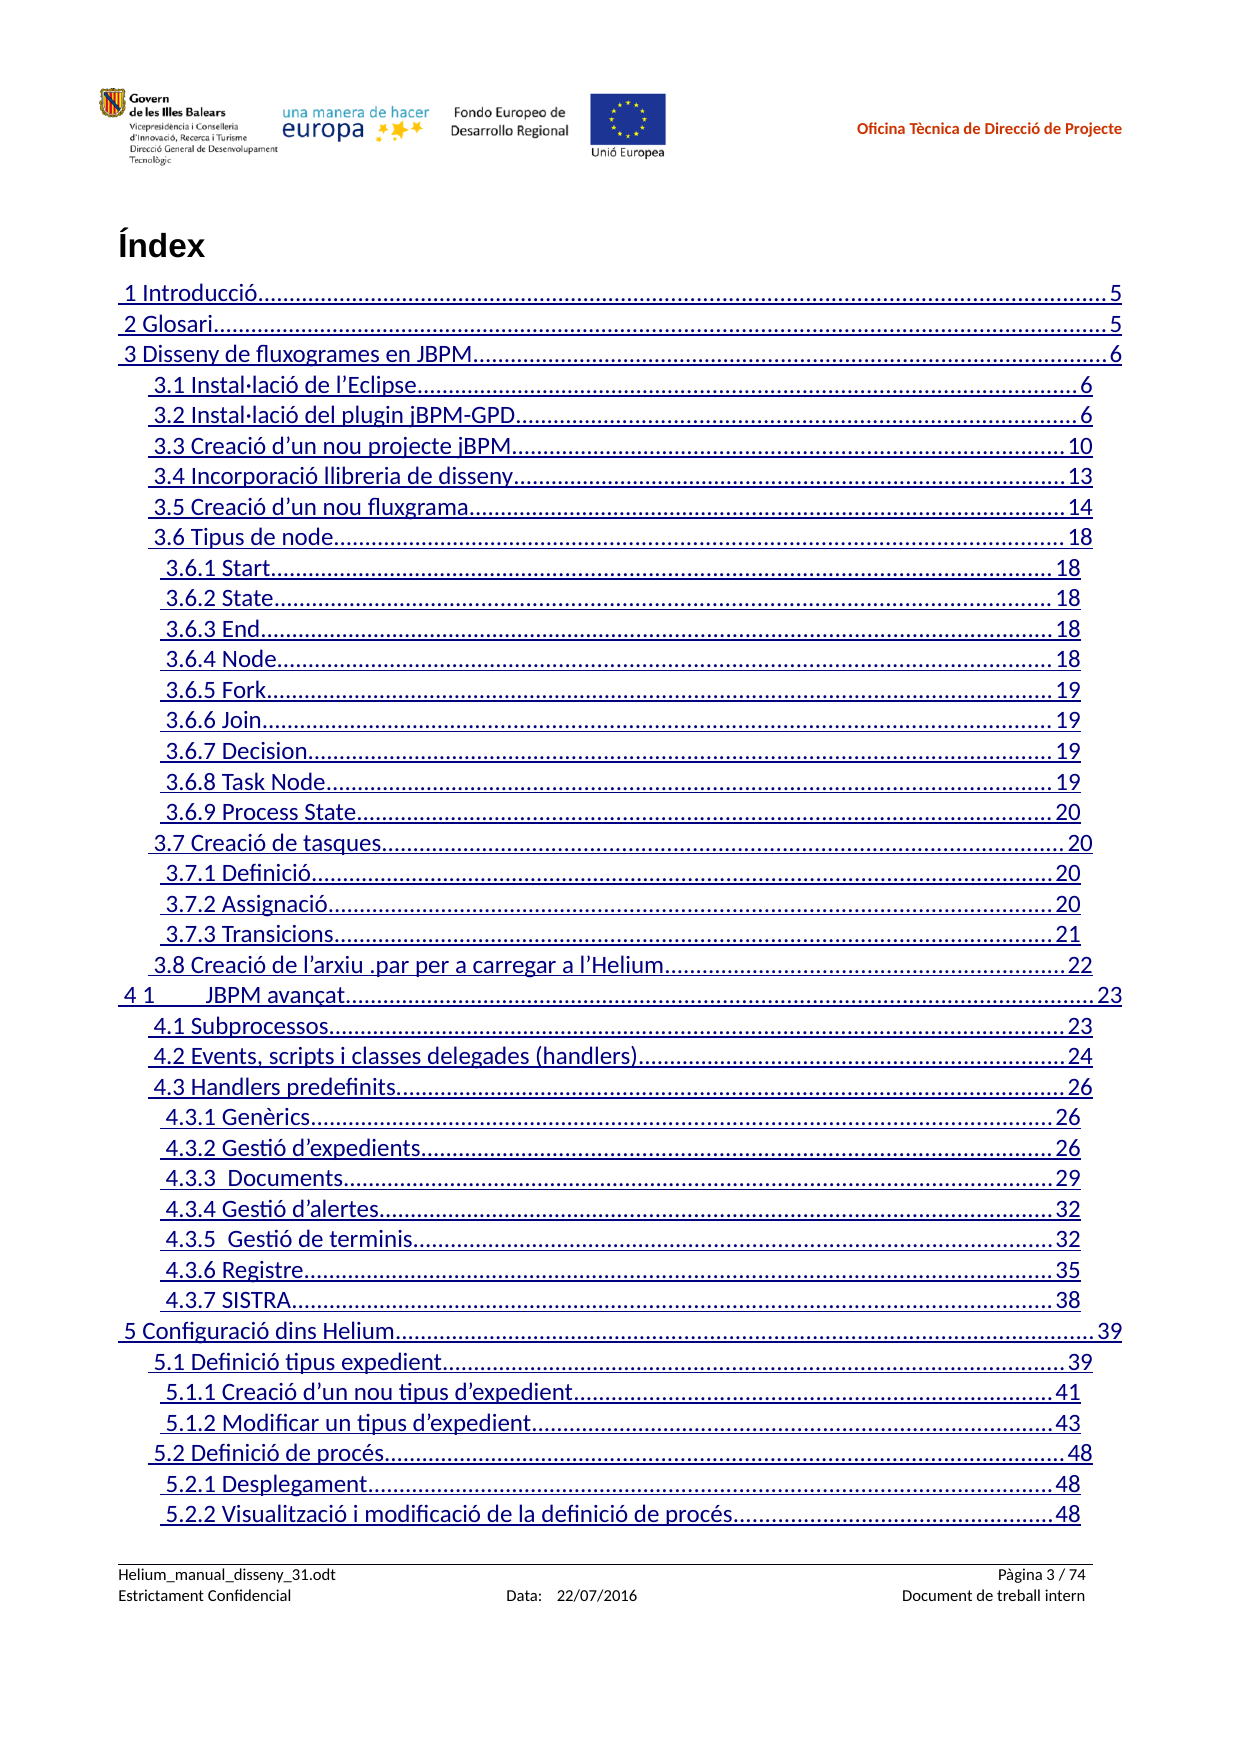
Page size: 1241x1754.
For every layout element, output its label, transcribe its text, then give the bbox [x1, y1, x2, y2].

text 4.3.6 Registre 35 [160, 1254, 1122, 1284]
text 4.3.2 Gestió d’expedients 26 [160, 1132, 1122, 1162]
text 3.7.2 Assignació 20 [160, 888, 1122, 918]
text 3.7.1 Definició 20 [160, 857, 1122, 888]
text 3.5 Creació d’un nou fluxgrama 14 [148, 491, 1122, 522]
picture [99, 87, 668, 166]
text 5.2.1 Desplegament 48 [160, 1468, 1122, 1498]
text 3.3 Creació d’un nou projecte jBPM 10 [148, 430, 1122, 461]
text 3.6.2 State 18 [160, 583, 1122, 613]
text 4.3 Handlers predefinits. 26 [148, 1071, 1122, 1101]
text 3.6.8 Task Node 19 [160, 766, 1122, 796]
text 3.6.5 Fork 19 [160, 674, 1122, 705]
text 3.6.9 Process State 20 [160, 796, 1122, 827]
text 3.7.3 Transicions 21 [160, 918, 1122, 949]
text 5.1.1 Creació d’un nou tipus d’expedient 41 [160, 1376, 1122, 1407]
text 5.2 Definició de procés 48 [148, 1437, 1122, 1468]
text 3.6.1 Start 18 [160, 552, 1122, 583]
text 4.3.1 Genèrics 26 [160, 1101, 1122, 1132]
text 3 Disseny de fluxogrames en JBPM 6 [118, 338, 1122, 364]
text 3.7 Creació de tasques 20 [148, 827, 1122, 857]
text 3.6.4 Node 18 [160, 644, 1122, 674]
text 3.1 Instal·lació de l’Eclipse 6 [148, 369, 1122, 399]
text 3.4 Incorporació llibreria de disseny 13 [148, 461, 1122, 491]
text 3.6 Tipus de node 18 [148, 522, 1122, 552]
text 1 Introducció 5 [118, 277, 1122, 303]
text 4.3.5 Gestió de terminis 32 [160, 1223, 1122, 1254]
text 5.2.2 Visualització i modificació de la definició de procés 48 [160, 1498, 1122, 1529]
text 4.2 Events, scripts i classes delegades (handlers) 24 [148, 1040, 1122, 1071]
text 4.1 Subprocessos 23 [148, 1010, 1122, 1040]
text 5.1 Definició tipus expedient 39 [148, 1346, 1122, 1376]
text 5.1.2 Modificar un tipus d’expedient 43 [160, 1407, 1122, 1437]
text 3.6.3 End 18 [160, 613, 1122, 644]
text 2 Glosari 5 [118, 308, 1122, 334]
text 4.3.3 Documents 29 [160, 1162, 1122, 1193]
text 3.6.7 Decision 19 [160, 735, 1122, 766]
text 5 Configuració dins Helium 39 [118, 1315, 1122, 1341]
text 4.3.7 SISTRA 38 [160, 1284, 1122, 1315]
text 3.2 Instal·lació del plugin jBPM-GPD 6 [148, 399, 1122, 430]
subtitle Índex [118, 226, 1122, 265]
text 4.3.4 Gestió d’alertes 32 [160, 1193, 1122, 1223]
text 3.6.6 Join 19 [160, 705, 1122, 735]
text 3.8 Creació de l’arxiu .par per a carregar a l’Helium 22 [148, 949, 1122, 979]
text 4 1 JBPM avançat 23 [118, 979, 1122, 1005]
